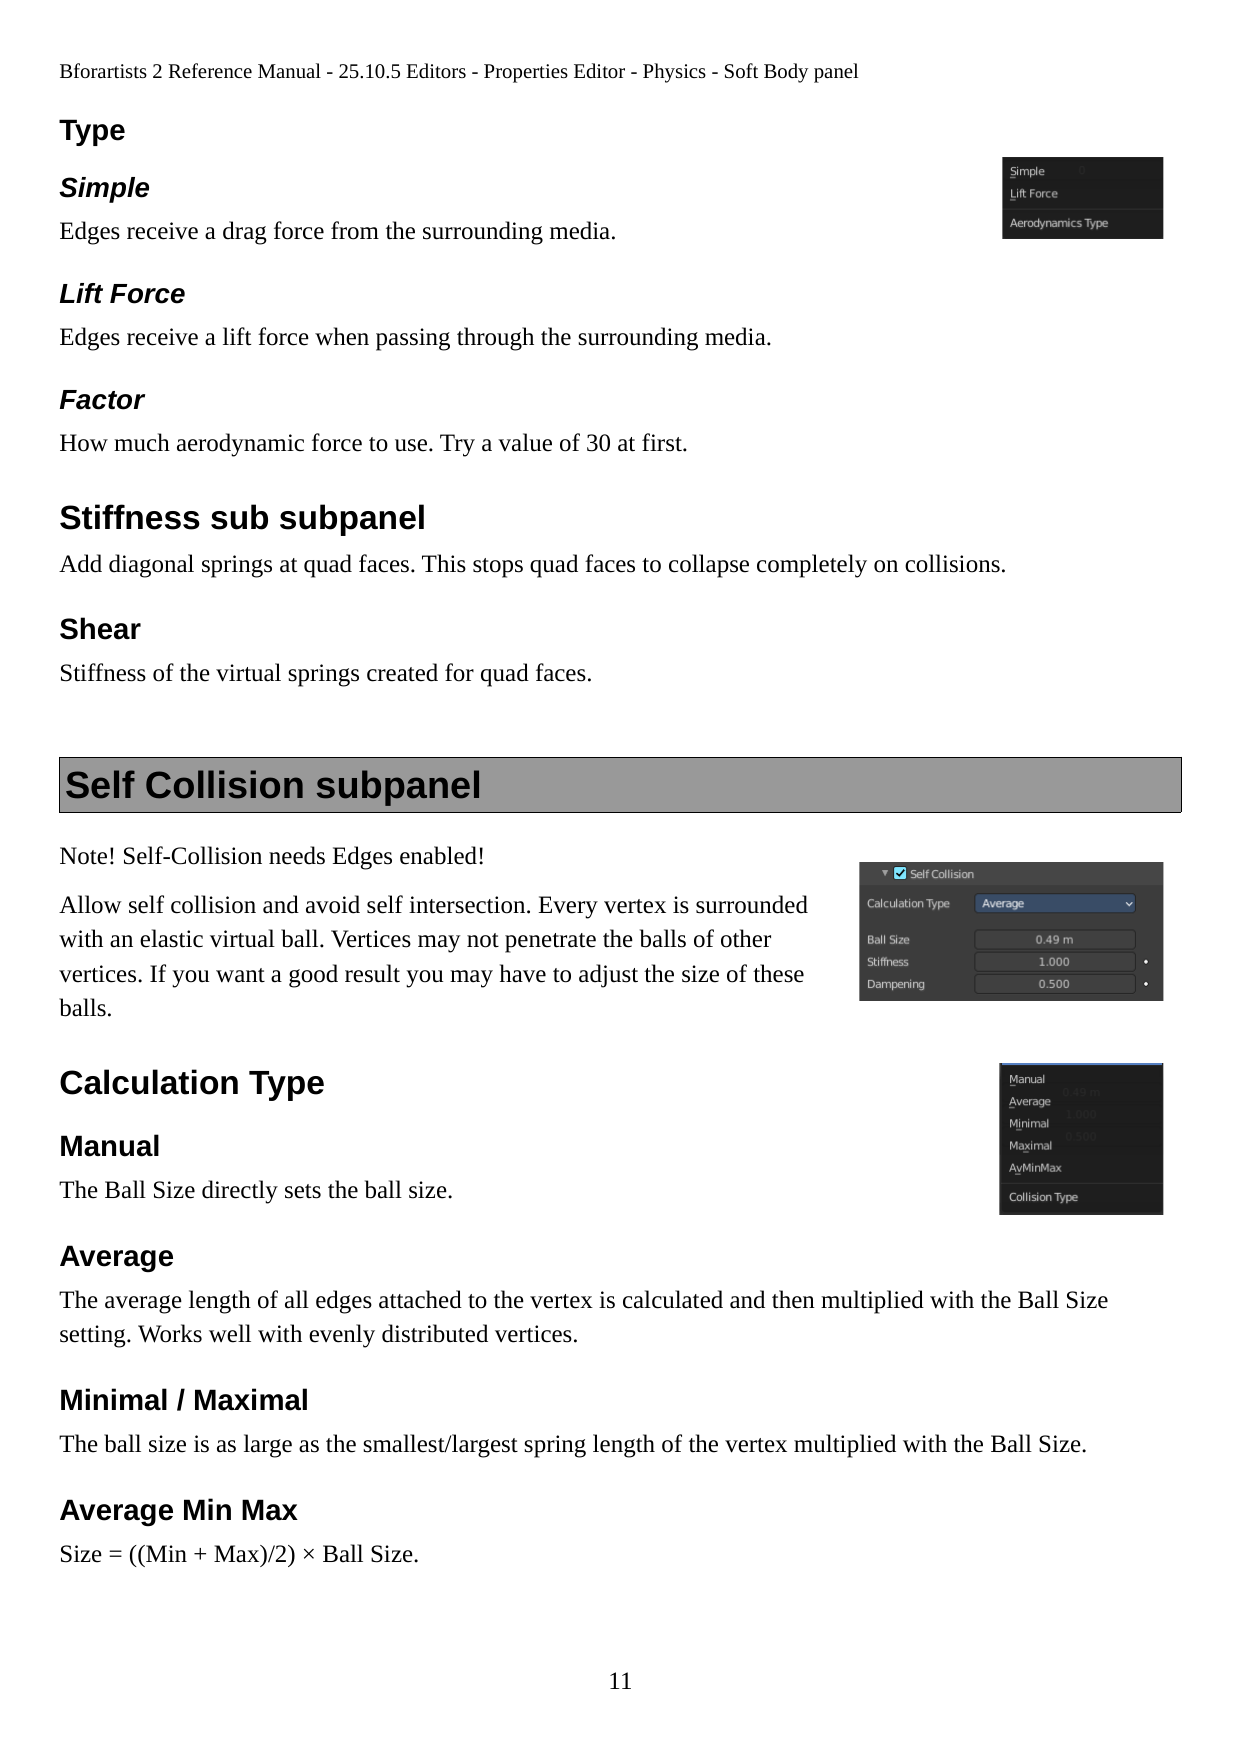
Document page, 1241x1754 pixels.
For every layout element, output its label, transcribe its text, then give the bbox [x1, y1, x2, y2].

text The Ball Size directly sets the ball size. [59, 1175, 999, 1204]
subtitle [1164, 171, 1181, 203]
table_header Self Collision subpanel [60, 758, 1181, 812]
text Stiffness of the virtual springs created for quad faces. [59, 658, 1181, 687]
text The average length of all edges attached to the vertex is calculated and then multiplied with the Ball Size setting. Works well with evenly distributed vertices. [59, 1285, 1181, 1348]
picture [999, 1063, 1164, 1215]
subtitle Shear [59, 612, 1181, 646]
subtitle Average [59, 1239, 1181, 1272]
picture [859, 862, 1164, 1001]
text Add diagonal springs at quad faces. This stops quad faces to collapse completely on collisions. [59, 549, 1181, 577]
text The ball size is as large as the smallest/largest spring length of the vertex multiplied with the Ball Size. [59, 1429, 1181, 1458]
subtitle Factor [59, 383, 1181, 415]
subtitle Manual [59, 1129, 999, 1163]
text Edges receive a lift force when passing through the surrounding media. [59, 322, 1181, 350]
subtitle Minimal / Maximal [59, 1383, 1181, 1417]
subtitle Stiffness sub subpanel [59, 497, 1181, 536]
subtitle Simple [59, 171, 1002, 203]
text Allow self collision and avoid self intersection. Every vertex is surrounded with an elastic virtual ball. Vertices may not penetrate the balls of other vertices. If you want a good result you may have to adjust the size of these balls. [59, 890, 1181, 1022]
subtitle Type [59, 113, 1181, 146]
text Edges receive a drag force from the surrounding media. [59, 216, 1181, 244]
subtitle [1164, 1129, 1181, 1163]
text How much aerodynamic force to use. Try a value of 30 at first. [59, 428, 1181, 456]
subtitle Lift Force [59, 277, 1181, 309]
text Note! Self-Collision needs Edges enabled! [59, 841, 1181, 869]
subtitle [1164, 1063, 1181, 1102]
text Size = ((Min + Max)/2) × Ball Size. [59, 1539, 1181, 1568]
subtitle Calculation Type [59, 1063, 999, 1102]
subtitle Average Min Max [59, 1493, 1181, 1527]
picture [1002, 157, 1164, 239]
